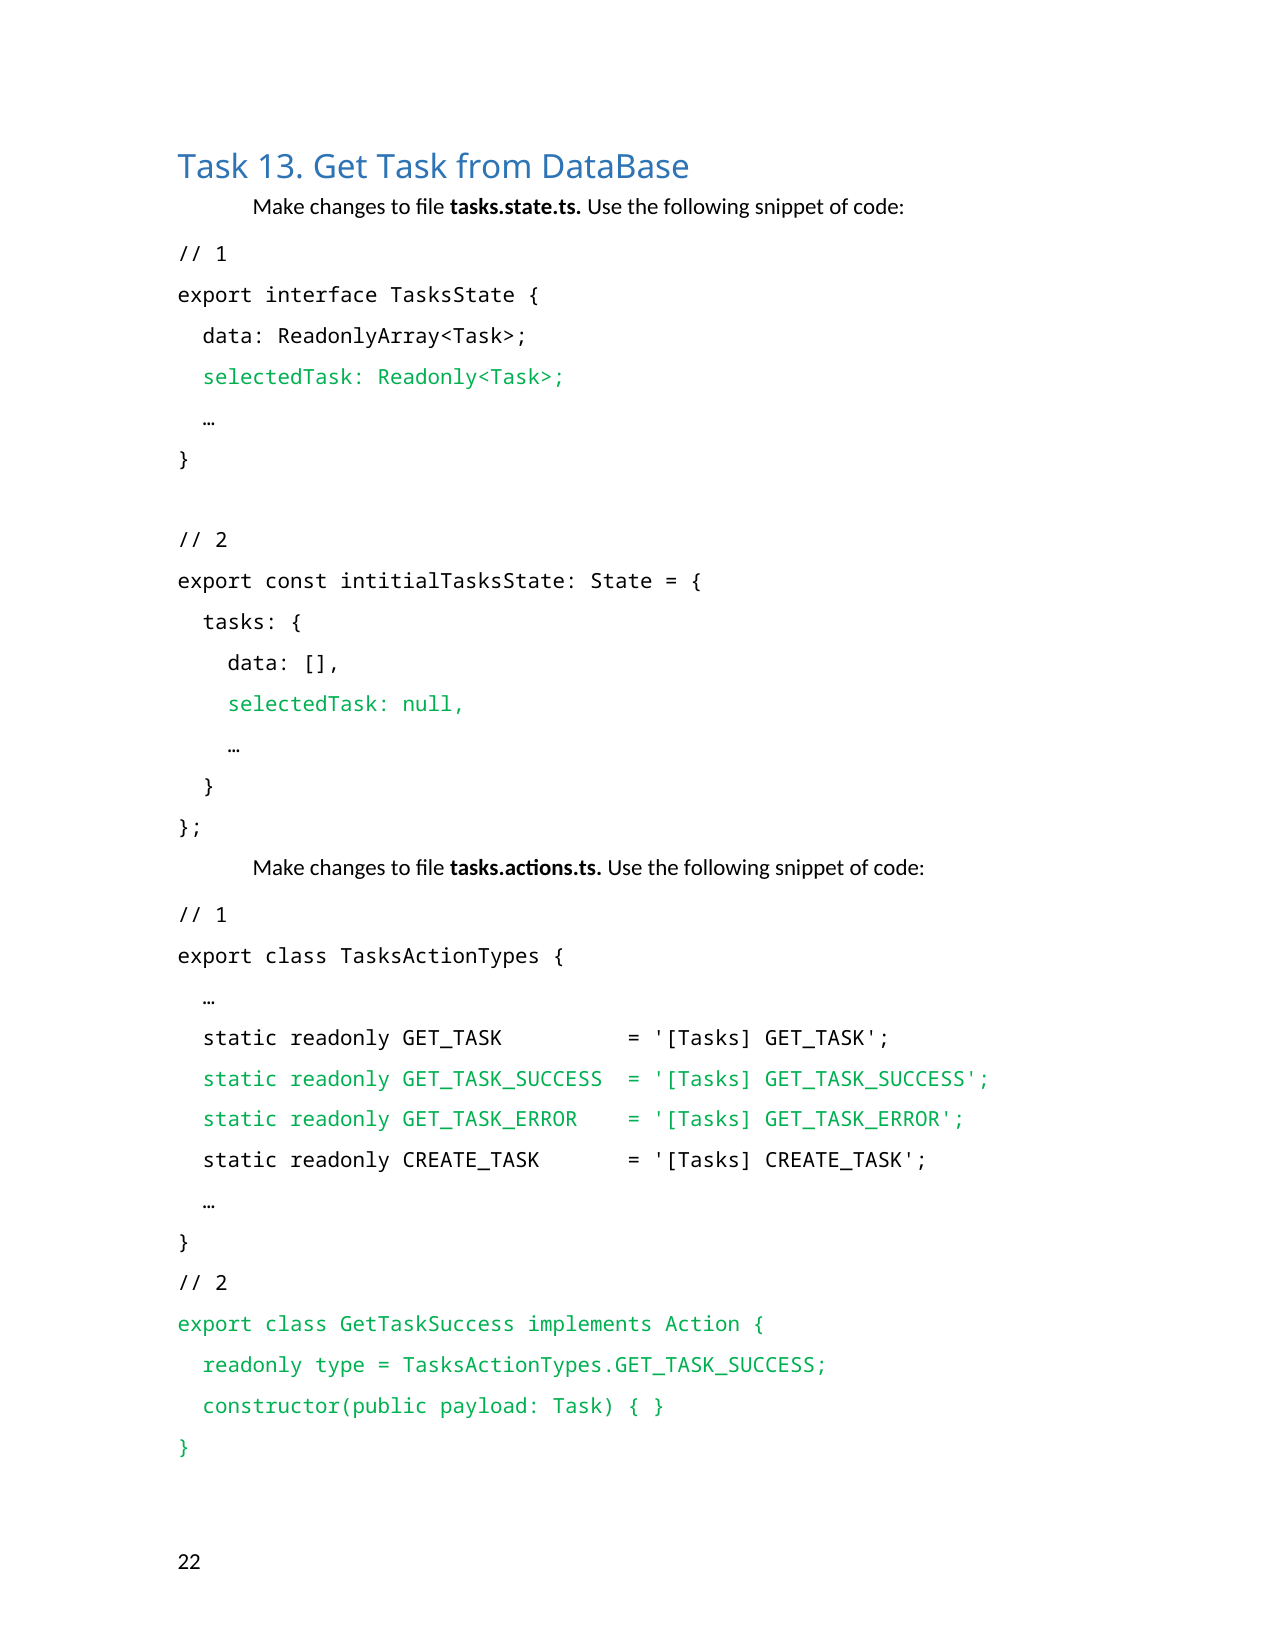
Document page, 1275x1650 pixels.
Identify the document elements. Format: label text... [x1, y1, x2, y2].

text static readonly GET_TASK_SUCCESS = '[Tasks] GET_TASK_SUCCESS'; [177, 1064, 1186, 1092]
text … [177, 982, 1186, 1010]
text … [177, 1186, 1186, 1215]
text static readonly GET_TASK = '[Tasks] GET_TASK'; [177, 1023, 1186, 1051]
text static readonly CREATE_TASK = '[Tasks] CREATE_TASK'; [177, 1146, 1186, 1174]
text } [177, 1432, 1186, 1461]
text // 1 [177, 239, 1186, 267]
text selectedTask: null, [177, 689, 1186, 718]
text constructor(public payload: Task) { } [177, 1391, 1186, 1419]
text export class TasksActionTypes { [177, 941, 1186, 969]
text export interface TasksState { [177, 280, 1186, 308]
list Make changes to file tasks.actions.ts. Use the following snippet of code: [252, 853, 1186, 881]
text selectedTask: Readonly<Task>; [177, 362, 1186, 390]
text // 1 [177, 900, 1186, 928]
text } [177, 771, 1186, 799]
text … [177, 403, 1186, 431]
text export class GetTaskSuccess implements Action { [177, 1309, 1186, 1338]
text static readonly GET_TASK_ERROR = '[Tasks] GET_TASK_ERROR'; [177, 1104, 1186, 1133]
text … [177, 730, 1186, 759]
text data: ReadonlyArray<Task>; [177, 321, 1186, 349]
text } [177, 1227, 1186, 1256]
text readonly type = TasksActionTypes.GET_TASK_SUCCESS; [177, 1350, 1186, 1379]
text // 2 [177, 1268, 1186, 1297]
subtitle Task 13. Get Task from DataBase [177, 143, 1186, 188]
text tasks: { [177, 607, 1186, 636]
text // 2 [177, 526, 1186, 554]
text data: [], [177, 648, 1186, 677]
text } [177, 444, 1186, 472]
list Make changes to file tasks.state.ts. Use the following snippet of code: [252, 192, 1186, 220]
text export const intitialTasksState: State = { [177, 566, 1186, 595]
text }; [177, 812, 1186, 841]
